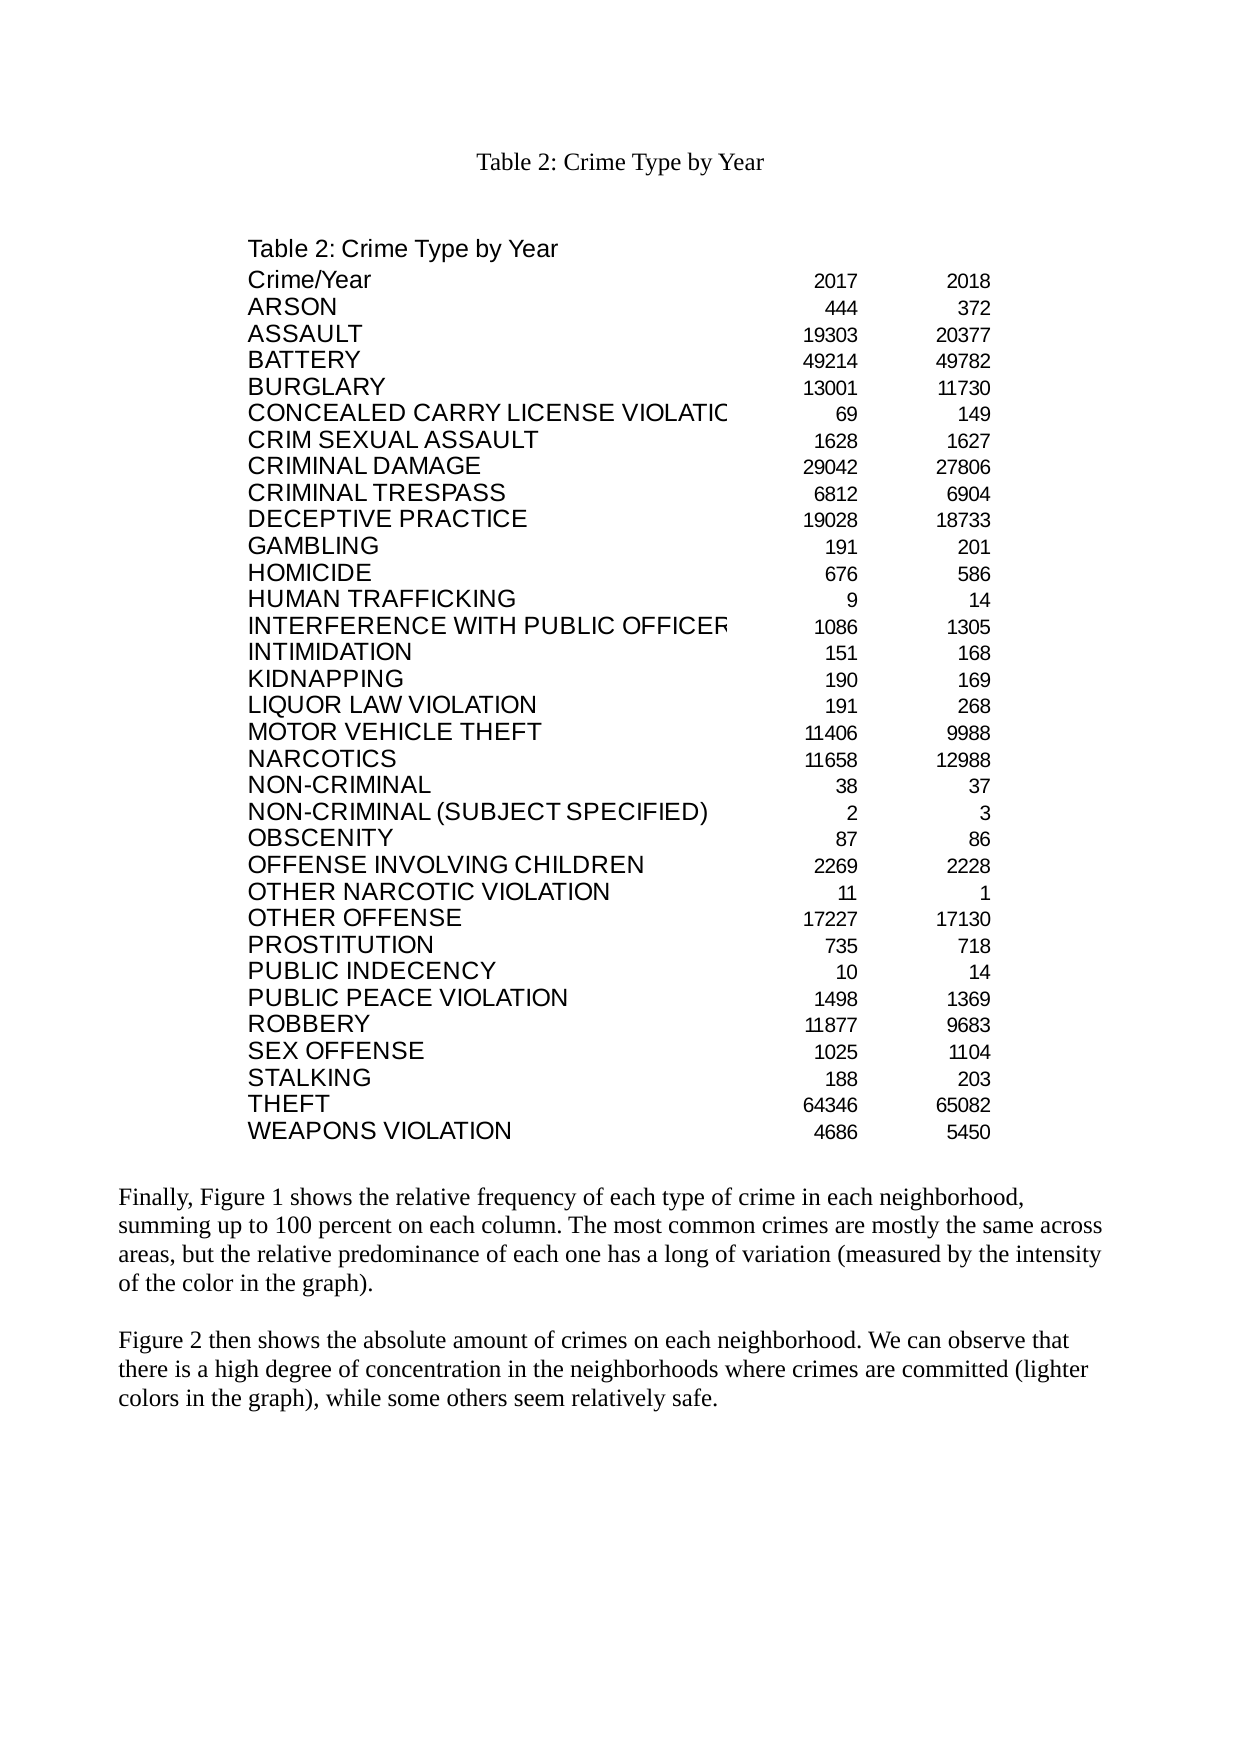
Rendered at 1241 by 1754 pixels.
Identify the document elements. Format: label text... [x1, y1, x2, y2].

text Finally, Figure 1 shows the relative frequency of each type of crime in each neighborhood, summing up to 100 percent on each column. The most common crimes are mostly the same across areas, but the relative predominance of each one has a long of variation (measured by the intensity of the color in the graph). [118, 1182, 1122, 1297]
text Figure 2 then shows the absolute amount of crimes on each neighborhood. We can observe that there is a high degree of concentration in the neighborhoods where crimes are committed (lighter colors in the graph), while some others seem relatively safe. [118, 1326, 1122, 1412]
text Table 2: Crime Type by Year [118, 147, 1122, 176]
